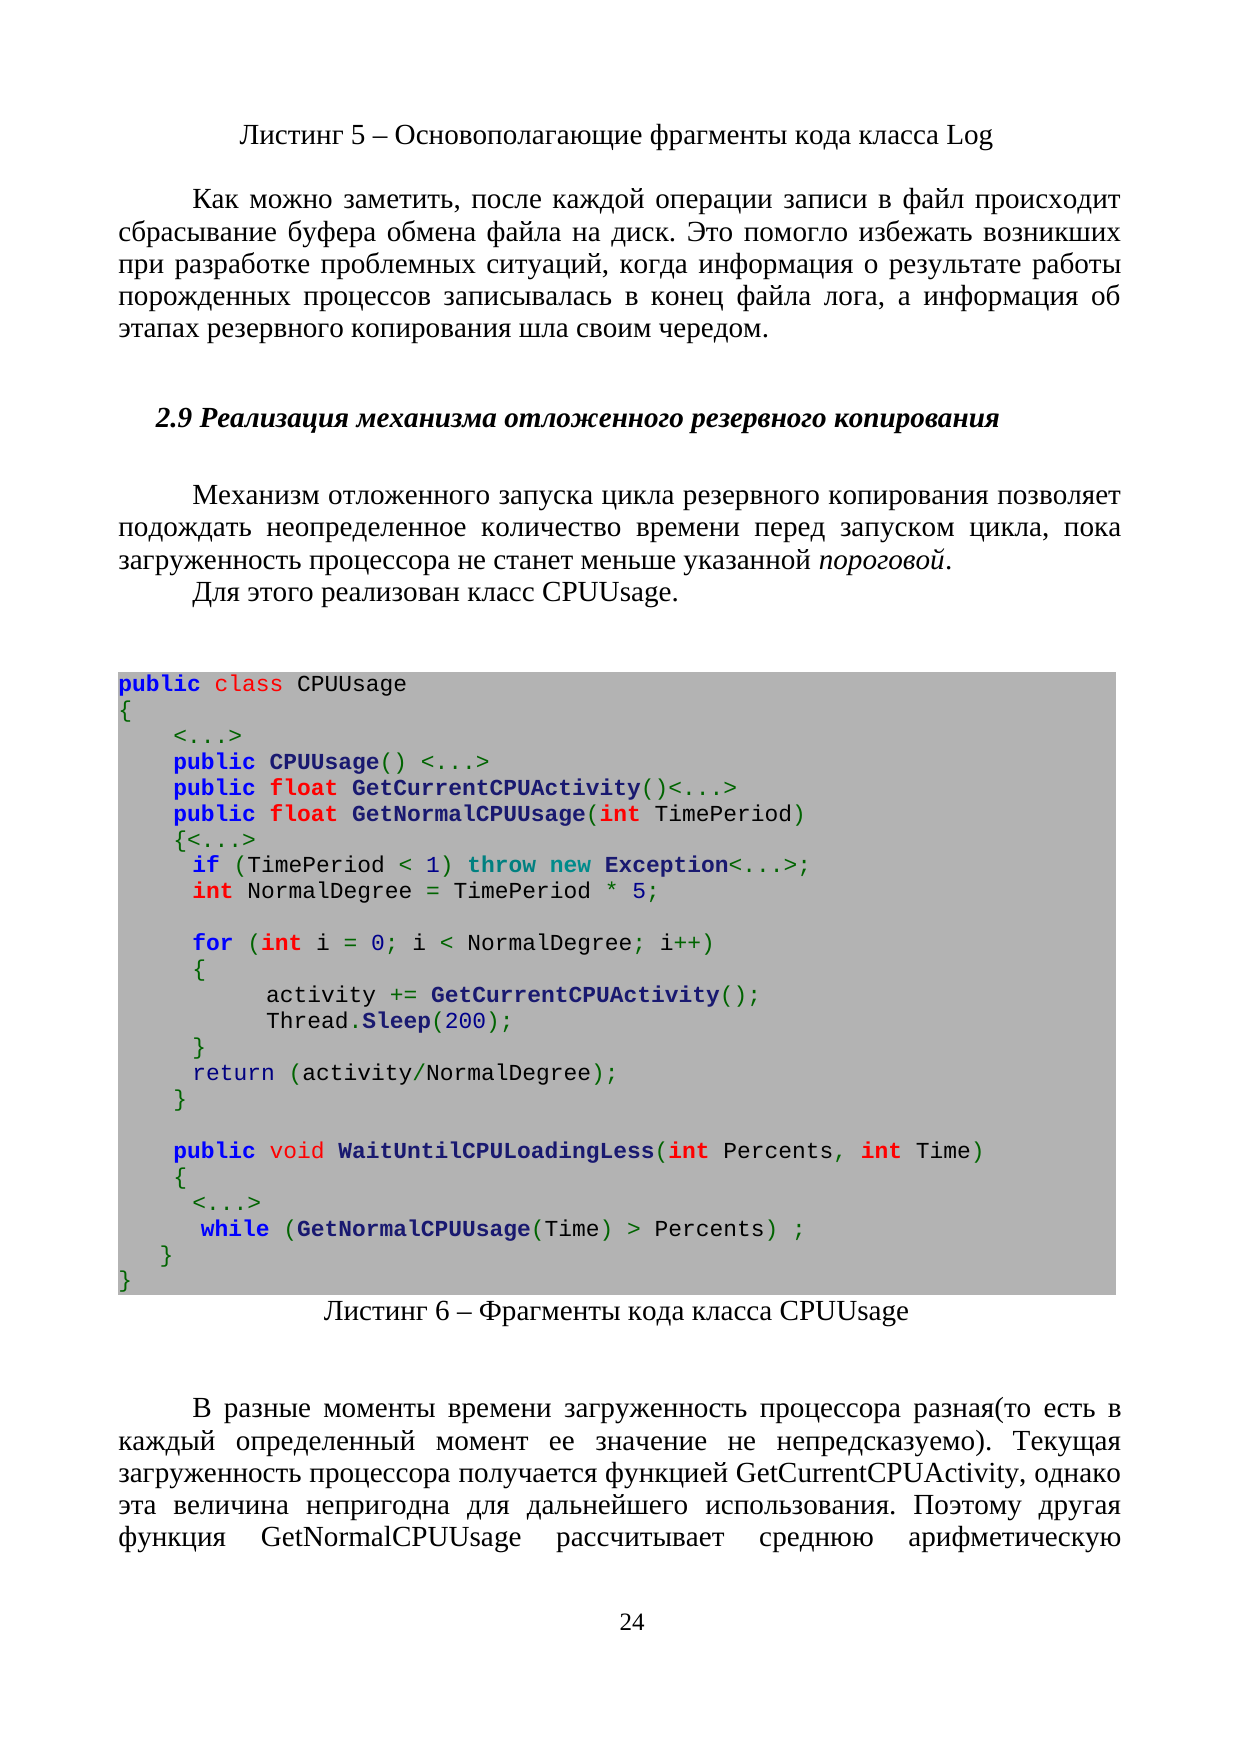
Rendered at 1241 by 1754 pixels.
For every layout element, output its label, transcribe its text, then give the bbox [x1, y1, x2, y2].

table_header public class CPUUsage { <...> public CPUUsage() <...> public float GetCurrentCPUActivity()<...> public float GetNormalCPUUsage(int TimePeriod) {<...> if (TimePeriod < 1) throw new Exception<...>; int NormalDegree = TimePeriod * 5; for (int i = 0; i < NormalDegree; i++) { activity += GetCurrentCPUActivity(); Thread.Sleep(200); } return (activity/NormalDegree); } public void WaitUntilCPULoadingLess(int Percents, int Time) { <...> while (GetNormalCPUUsage(Time) > Percents) ; } } [118, 672, 1116, 1295]
text Листинг 5 – Основополагающие фрагменты кода класса Log [118, 118, 1122, 150]
text Для этого реализован класс CPUUsage. [118, 575, 1122, 608]
text В разные моменты времени загруженность процессора разная(то есть в каждый определенный момент ее значение не непредсказуемо). Текущая загруженность процессора получается функцией GetCurrentCPUActivity, однако эта величина непригодна для дальнейшего использования. Поэтому другая функция GetNormalCPUUsage рассчитывает среднюю арифметическую [118, 1392, 1122, 1553]
text Листинг 6 – Фрагменты кода класса CPUUsage [118, 1295, 1122, 1327]
text Механизм отложенного запуска цикла резервного копирования позволяет подождать неопределенное количество времени перед запуском цикла, пока загруженность процессора не станет меньше указанной пороговой. [118, 478, 1122, 575]
subtitle 2.9 Реализация механизма отложенного резервного копирования [118, 401, 1122, 434]
text Как можно заметить, после каждой операции записи в файл происходит сбрасывание буфера обмена файла на диск. Это помогло избежать возникших при разработке проблемных ситуаций, когда информация о результате работы порожденных процессов записывалась в конец файла лога, а информация об этапах резервного копирования шла своим чередом. [118, 183, 1122, 344]
